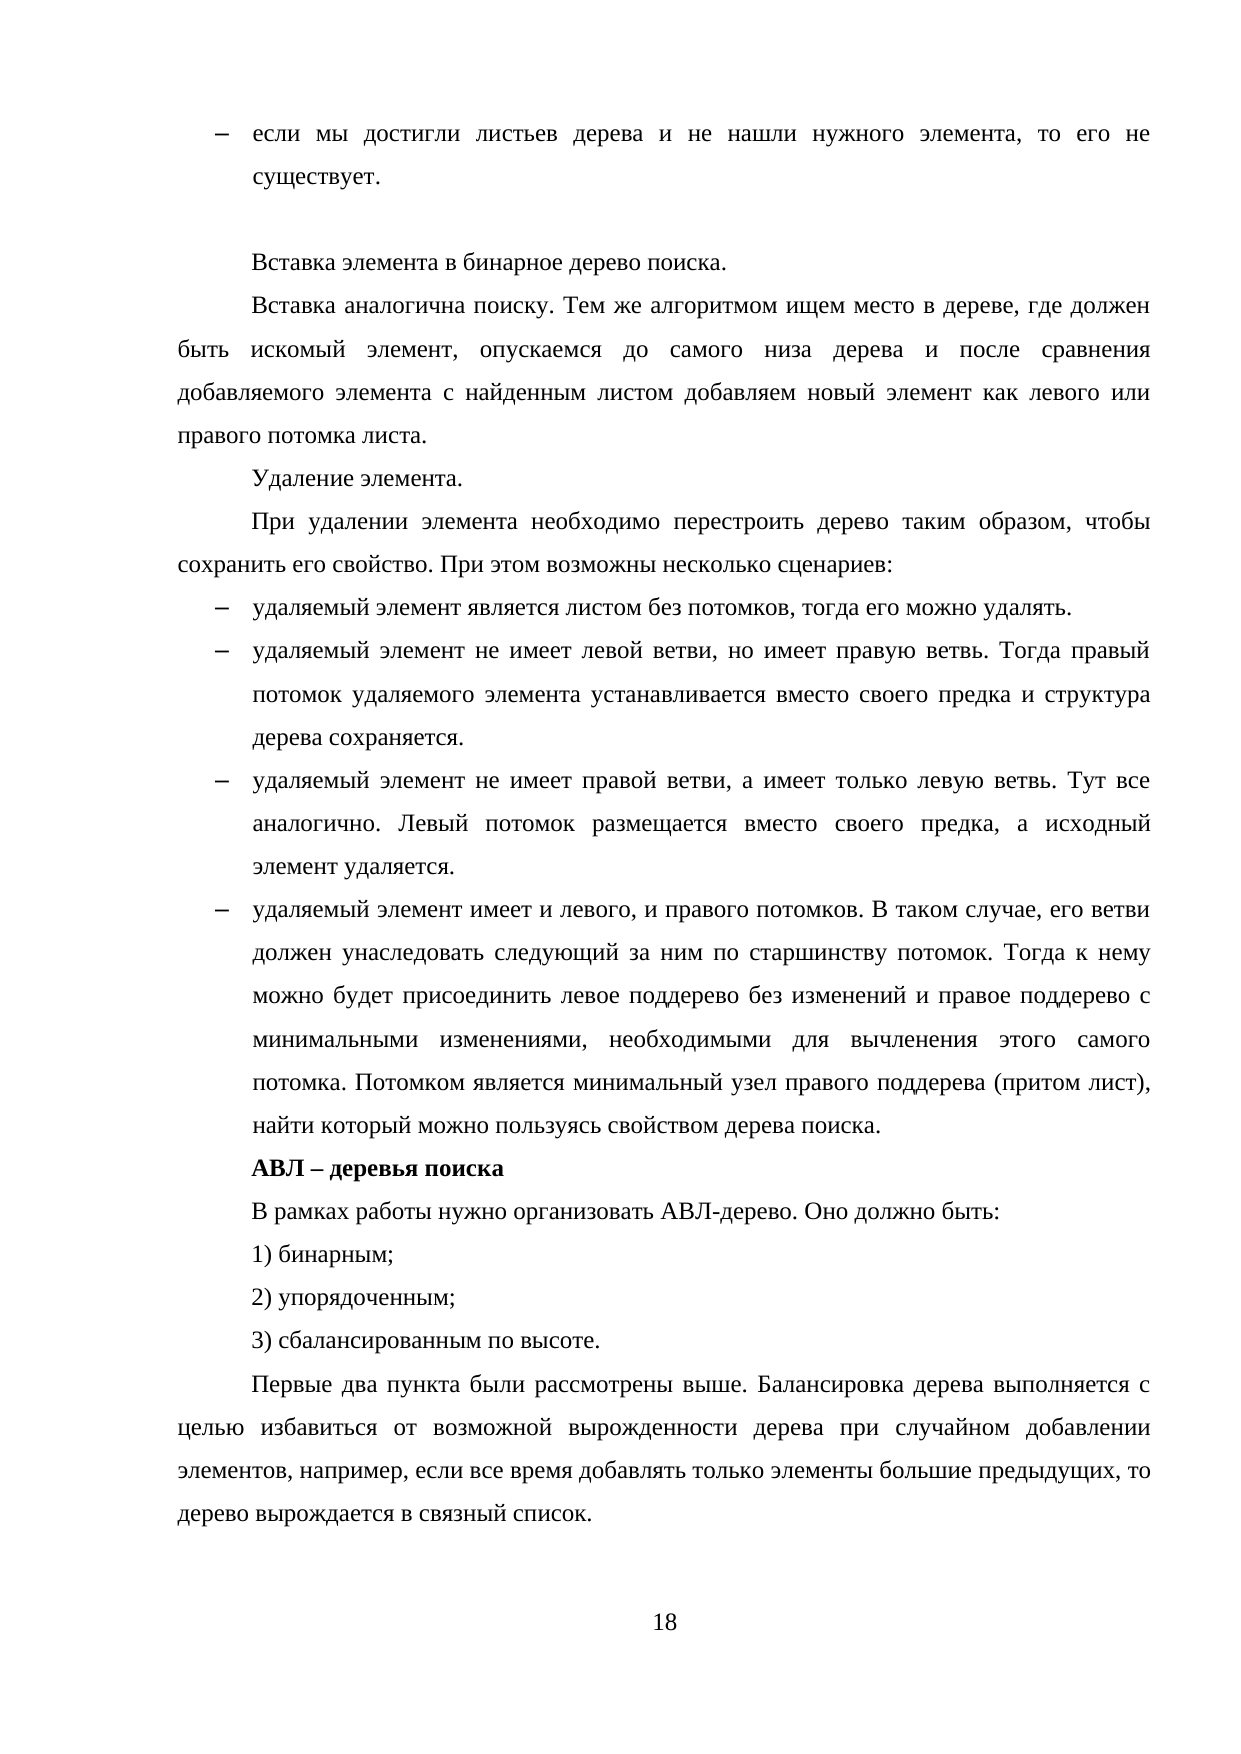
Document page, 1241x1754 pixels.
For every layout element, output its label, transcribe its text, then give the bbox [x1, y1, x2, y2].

text Вставка элемента в бинарное дерево поиска. [177, 247, 1152, 276]
text АВЛ – деревья поиска [177, 1153, 1152, 1182]
list удаляемый элемент не имеет левой ветви, но имеет правую ветвь. Тогда правый потомок удаляемого элемента устанавливается вместо своего предка и структура дерева сохраняется. [215, 636, 1152, 751]
text 2) упорядоченным; [177, 1282, 1152, 1311]
list если мы достигли листьев дерева и не нашли нужного элемента, то его не существует. [215, 118, 1152, 190]
text Первые два пункта были рассмотрены выше. Балансировка дерева выполняется с целью избавиться от возможной вырожденности дерева при случайном добавлении элементов, например, если все время добавлять только элементы большие предыдущих, то дерево вырождается в связный список. [177, 1369, 1152, 1527]
text 3) сбалансированным по высоте. [177, 1326, 1152, 1354]
text Вставка аналогична поиску. Тем же алгоритмом ищем место в дереве, где должен быть искомый элемент, опускаемся до самого низа дерева и после сравнения добавляемого элемента с найденным листом добавляем новый элемент как левого или правого потомка листа. [177, 291, 1152, 449]
text 1) бинарным; [177, 1239, 1152, 1268]
list удаляемый элемент является листом без потомков, тогда его можно удалять. [215, 592, 1152, 621]
list удаляемый элемент не имеет правой ветви, а имеет только левую ветвь. Тут все аналогично. Левый потомок размещается вместо своего предка, а исходный элемент удаляется. [215, 765, 1152, 880]
text При удалении элемента необходимо перестроить дерево таким образом, чтобы сохранить его свойство. При этом возможны несколько сценариев: [177, 506, 1152, 578]
text В рамках работы нужно организовать АВЛ-дерево. Оно должно быть: [177, 1196, 1152, 1225]
text Удаление элемента. [177, 463, 1152, 492]
list удаляемый элемент имеет и левого, и правого потомков. В таком случае, его ветви должен унаследовать следующий за ним по старшинству потомок. Тогда к нему можно будет присоединить левое поддерево без изменений и правое поддерево с минимальными изменениями, необходимыми для вычленения этого самого потомка. Потомком является минимальный узел правого поддерева (притом лист), найти который можно пользуясь свойством дерева поиска. [215, 894, 1152, 1139]
